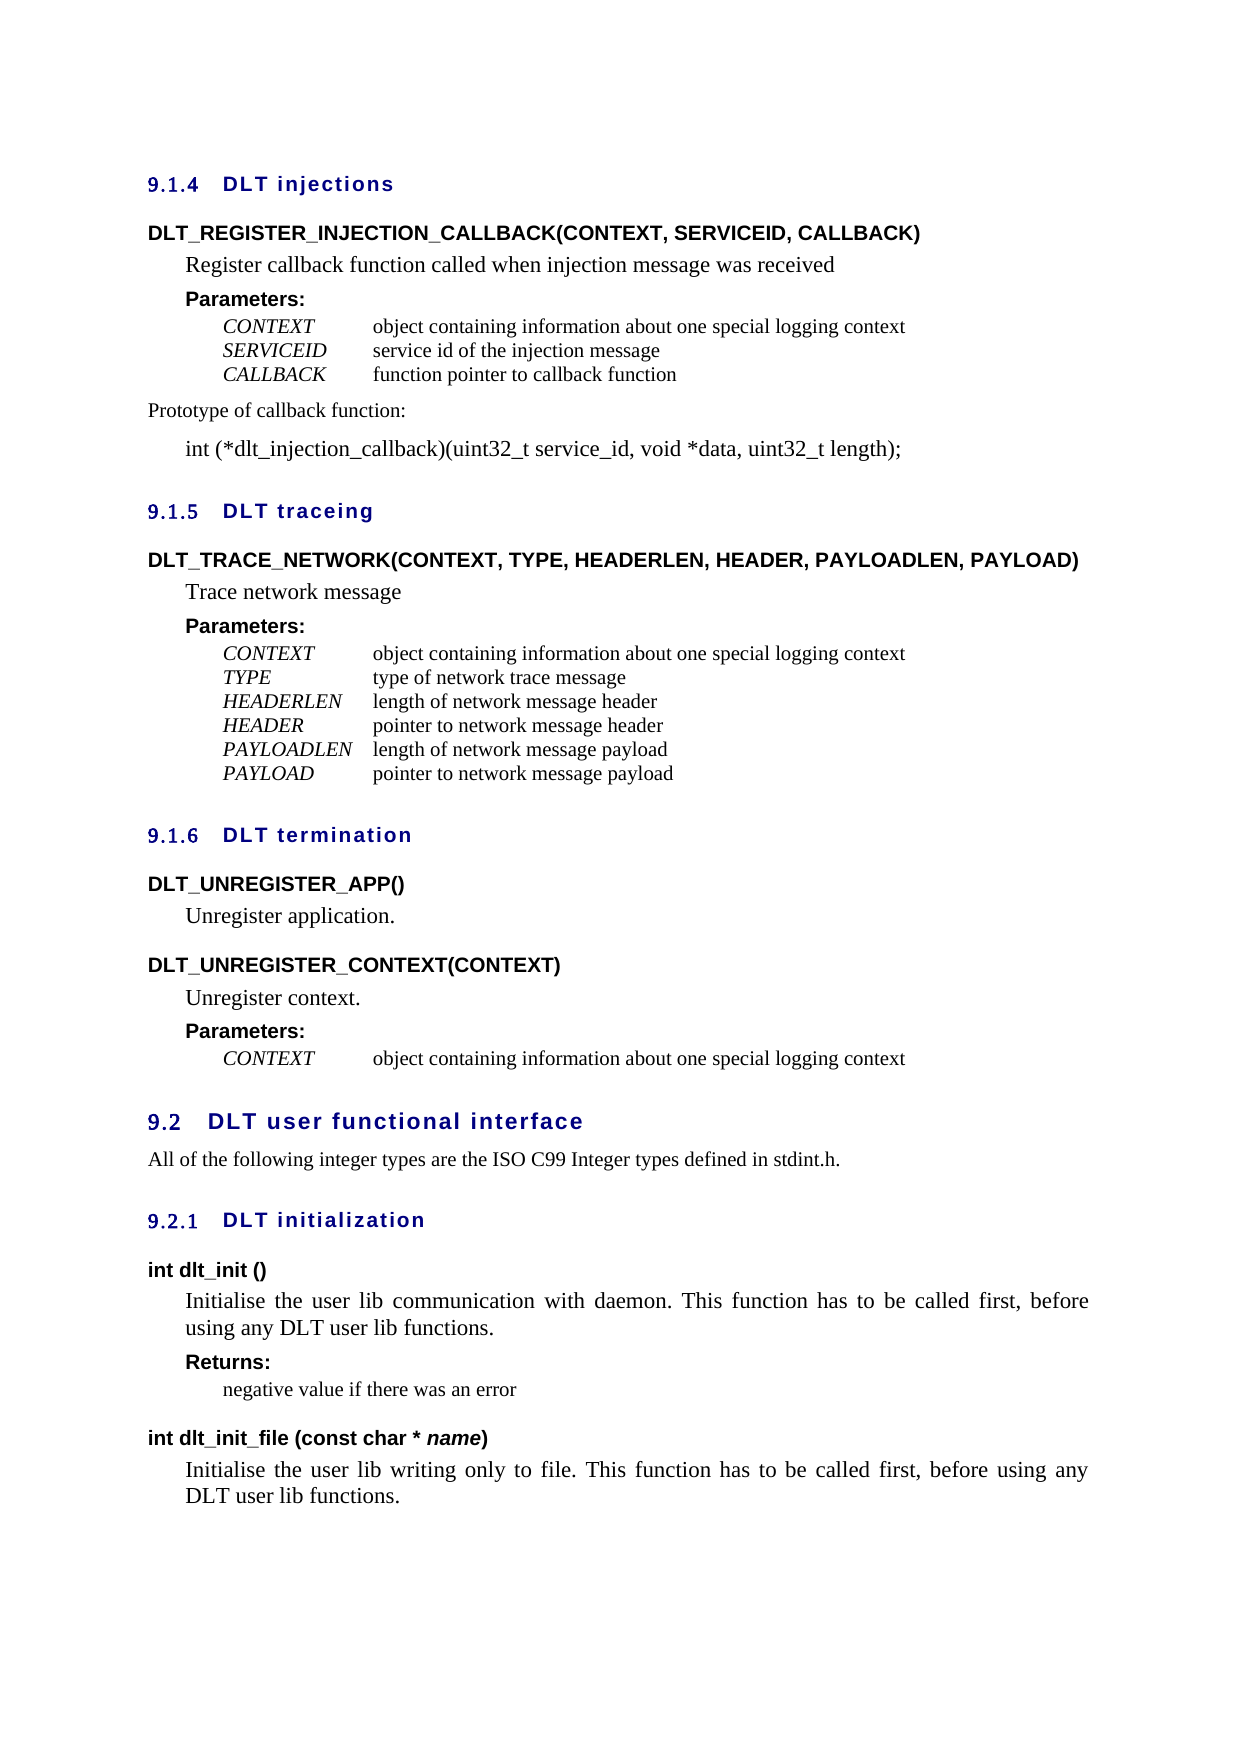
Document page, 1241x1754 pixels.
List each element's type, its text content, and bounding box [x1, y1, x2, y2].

subtitle DLT traceing [148, 499, 1090, 523]
subtitle DLT initialization [148, 1208, 1090, 1232]
text CALLBACK function pointer to callback function [223, 362, 1090, 386]
subtitle Parameters: [185, 1019, 1090, 1043]
text Unregister application. [185, 902, 1090, 928]
text Initialise the user lib writing only to file. This function has to be called first, before using any DLT user lib functions. [185, 1456, 1090, 1509]
text negative value if there was an error [223, 1377, 1090, 1401]
subtitle DLT termination [148, 823, 1090, 847]
text int (*dlt_injection_callback)(uint32_t service_id, void *data, uint32_t length); [185, 435, 1090, 461]
text Prototype of callback function: [148, 398, 1090, 422]
text CONTEXT object containing information about one special logging context [223, 1046, 1090, 1070]
text Trace network message [185, 578, 1090, 604]
text HEADERLEN length of network message header [223, 689, 1090, 713]
subtitle Parameters: [185, 614, 1090, 638]
subtitle DLT_UNREGISTER_APP() [148, 872, 1090, 896]
subtitle DLT_UNREGISTER_CONTEXT(CONTEXT) [148, 953, 1090, 977]
subtitle Parameters: [185, 287, 1090, 311]
text Register callback function called when injection message was received [185, 251, 1090, 277]
subtitle int dlt_init () [148, 1257, 1090, 1281]
subtitle Returns: [185, 1350, 1090, 1374]
subtitle DLT injections [148, 172, 1090, 196]
text SERVICEID service id of the injection message [223, 338, 1090, 362]
text Initialise the user lib communication with daemon. This function has to be called first, before using any DLT user lib functions. [185, 1288, 1090, 1340]
text PAYLOAD pointer to network message payload [223, 761, 1090, 785]
subtitle DLT_TRACE_NETWORK(CONTEXT, TYPE, HEADERLEN, HEADER, PAYLOADLEN, PAYLOAD) [148, 548, 1090, 572]
text CONTEXT object containing information about one special logging context [223, 641, 1090, 665]
subtitle DLT_REGISTER_INJECTION_CALLBACK(CONTEXT, SERVICEID, CALLBACK) [148, 221, 1090, 244]
text HEADER pointer to network message header [223, 713, 1090, 737]
text TYPE type of network trace message [223, 665, 1090, 689]
text All of the following integer types are the ISO C99 Integer types defined in stdint.h. [148, 1147, 1090, 1171]
text CONTEXT object containing information about one special logging context [223, 314, 1090, 338]
text Unregister context. [185, 983, 1090, 1010]
text PAYLOADLEN length of network message payload [223, 737, 1090, 761]
subtitle int dlt_init_file (const char * name) [148, 1426, 1090, 1450]
subtitle DLT user functional interface [148, 1108, 1090, 1134]
